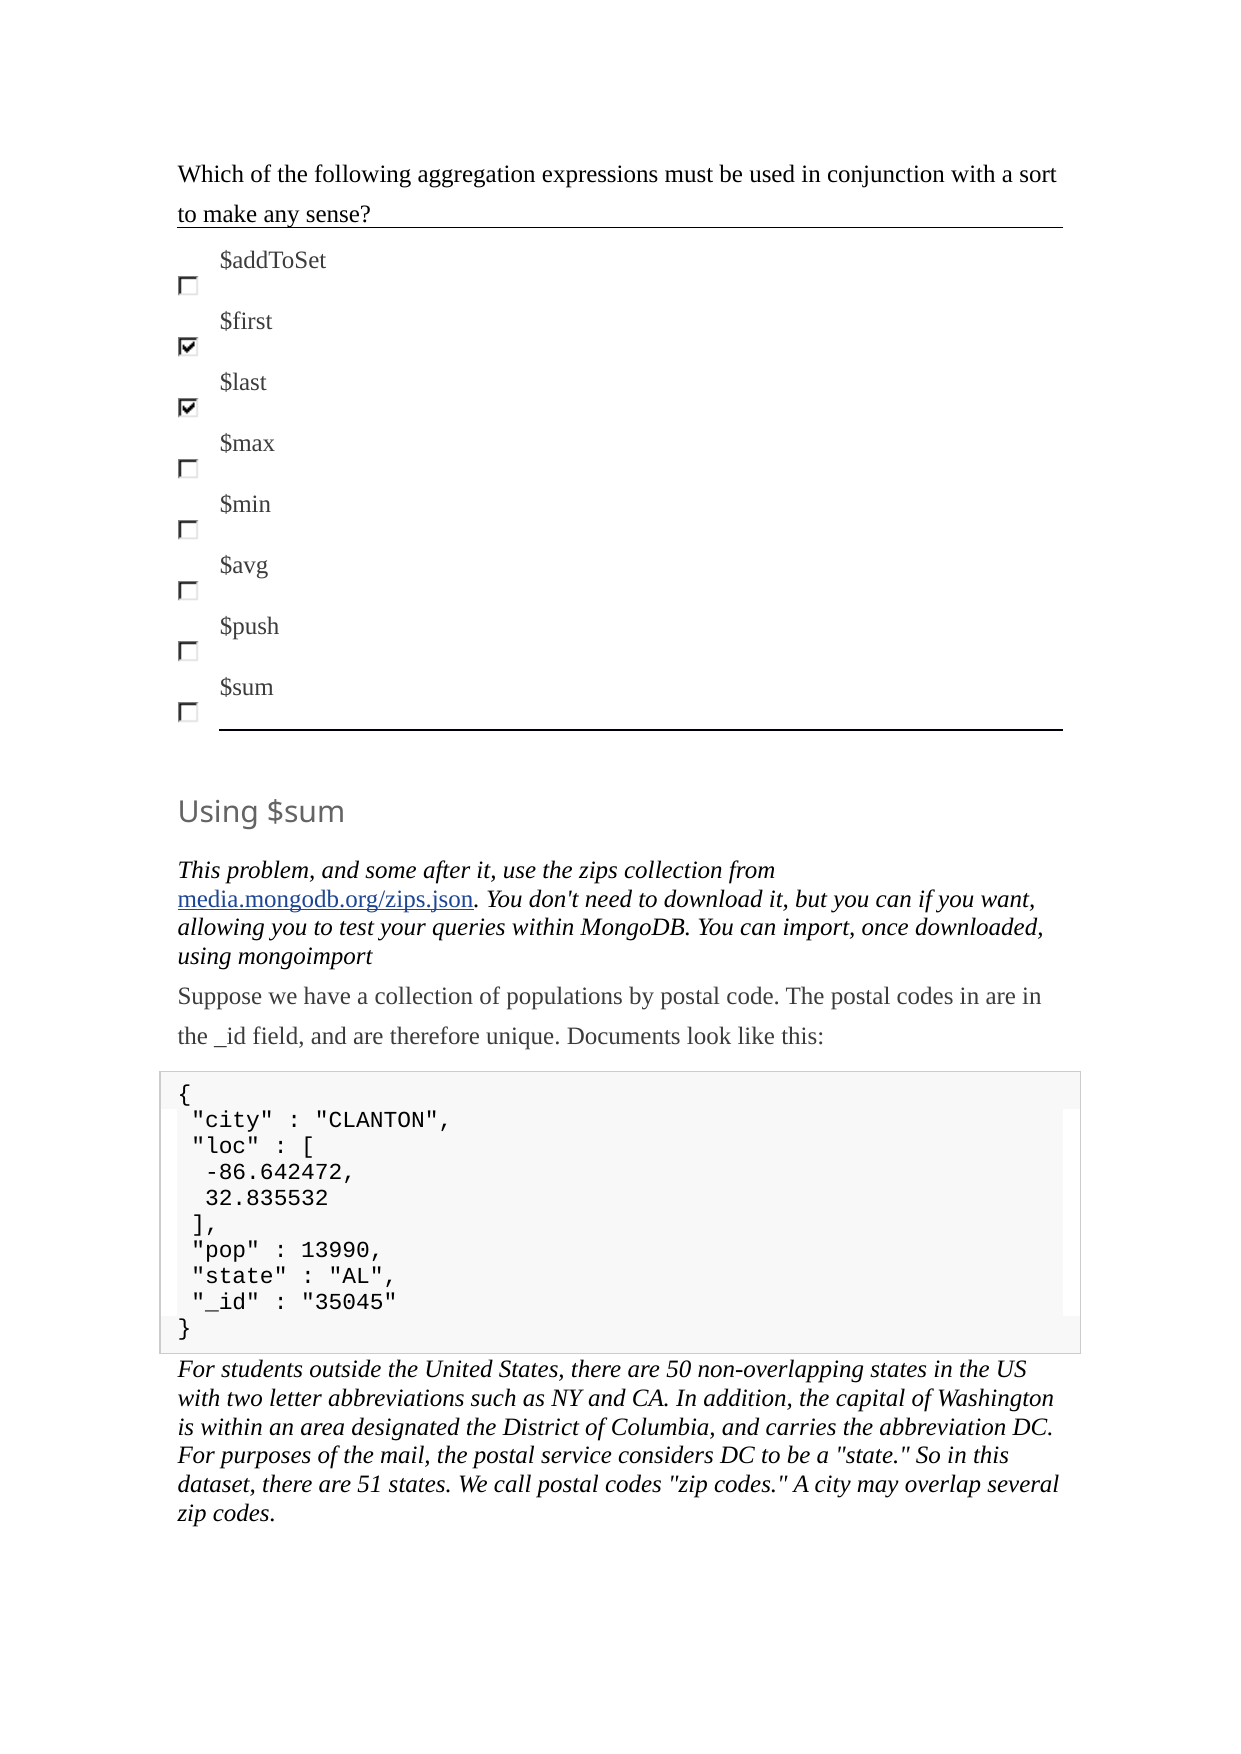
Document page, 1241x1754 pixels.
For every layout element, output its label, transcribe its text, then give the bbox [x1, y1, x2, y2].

text "city" : "CLANTON", [177, 1109, 1063, 1134]
text $max [177, 428, 1063, 489]
text $min [177, 489, 1063, 550]
text Which of the following aggregation expressions must be used in conjunction with a sort to make any sense? [177, 148, 1063, 227]
text ], [177, 1212, 1063, 1238]
text This problem, and some after it, use the zips collection from media.mongodb.org/zips.json. You don't need to download it, but you can if you want, allowing you to test your queries within MongoDB. You can import, once downloaded, using mongoimport [177, 855, 1063, 970]
text 32.835532 [177, 1186, 1063, 1212]
text "_id" : "35045" [177, 1290, 1063, 1304]
subtitle Using $sum [177, 790, 1063, 831]
text { [161, 1072, 1080, 1109]
text "pop" : 13990, [177, 1238, 1063, 1264]
text Suppose we have a collection of populations by postal code. The postal codes in are in the _id field, and are therefore unique. Documents look like this: [177, 970, 1063, 1050]
text $last [177, 367, 1063, 428]
text $push [177, 611, 1063, 672]
text $avg [177, 550, 1063, 611]
text For students outside the United States, there are 50 non-overlapping states in the US with two letter abbreviations such as NY and CA. In addition, the capital of Washington is within an area designated the District of Columbia, and carries the abbreviation DC. For purposes of the mail, the postal service considers DC to be a "state." So in this dataset, there are 51 states. We call postal codes "zip codes." A city may overlap several zip codes. [177, 1354, 1063, 1527]
text $first [177, 306, 1063, 367]
text -86.642472, [177, 1161, 1063, 1186]
text $addToSet [177, 245, 1063, 306]
text $sum [177, 672, 1063, 729]
text } [161, 1304, 1080, 1353]
text "loc" : [ [177, 1134, 1063, 1161]
text "state" : "AL", [177, 1264, 1063, 1290]
